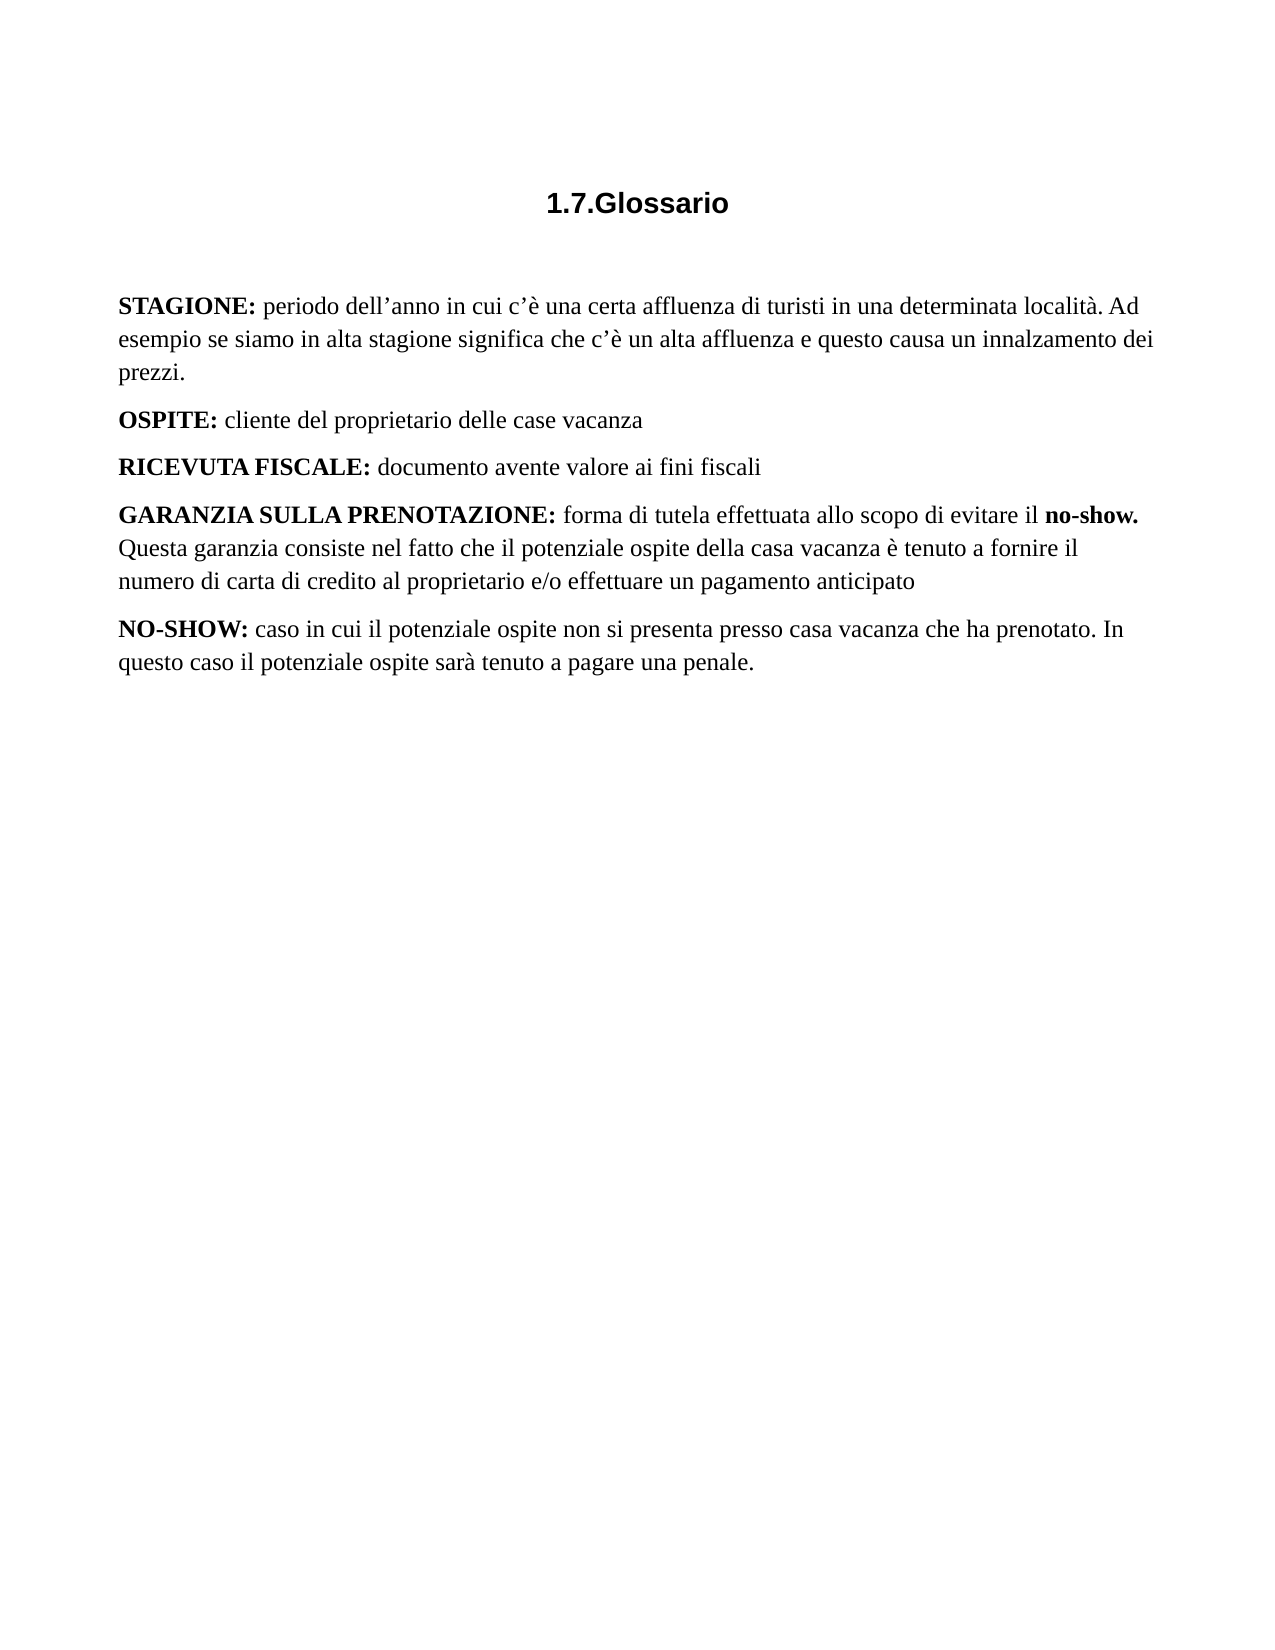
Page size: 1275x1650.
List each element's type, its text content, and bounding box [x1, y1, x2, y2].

subtitle 1.7.Glossario [118, 187, 1157, 220]
text STAGIONE: periodo dell’anno in cui c’è una certa affluenza di turisti in una determinata località. Ad esempio se siamo in alta stagione significa che c’è un alta affluenza e questo causa un innalzamento dei prezzi. [118, 291, 1157, 386]
text NO-SHOW: caso in cui il potenziale ospite non si presenta presso casa vacanza che ha prenotato. In questo caso il potenziale ospite sarà tenuto a pagare una penale. [118, 614, 1157, 675]
text GARANZIA SULLA PRENOTAZIONE: forma di tutela effettuata allo scopo di evitare il no-show. Questa garanzia consiste nel fatto che il potenziale ospite della casa vacanza è tenuto a fornire il numero di carta di credito al proprietario e/o effettuare un pagamento anticipato [118, 500, 1157, 595]
text OSPITE: cliente del proprietario delle case vacanza [118, 405, 1157, 433]
text RICEVUTA FISCALE: documento avente valore ai fini fiscali [118, 452, 1157, 481]
